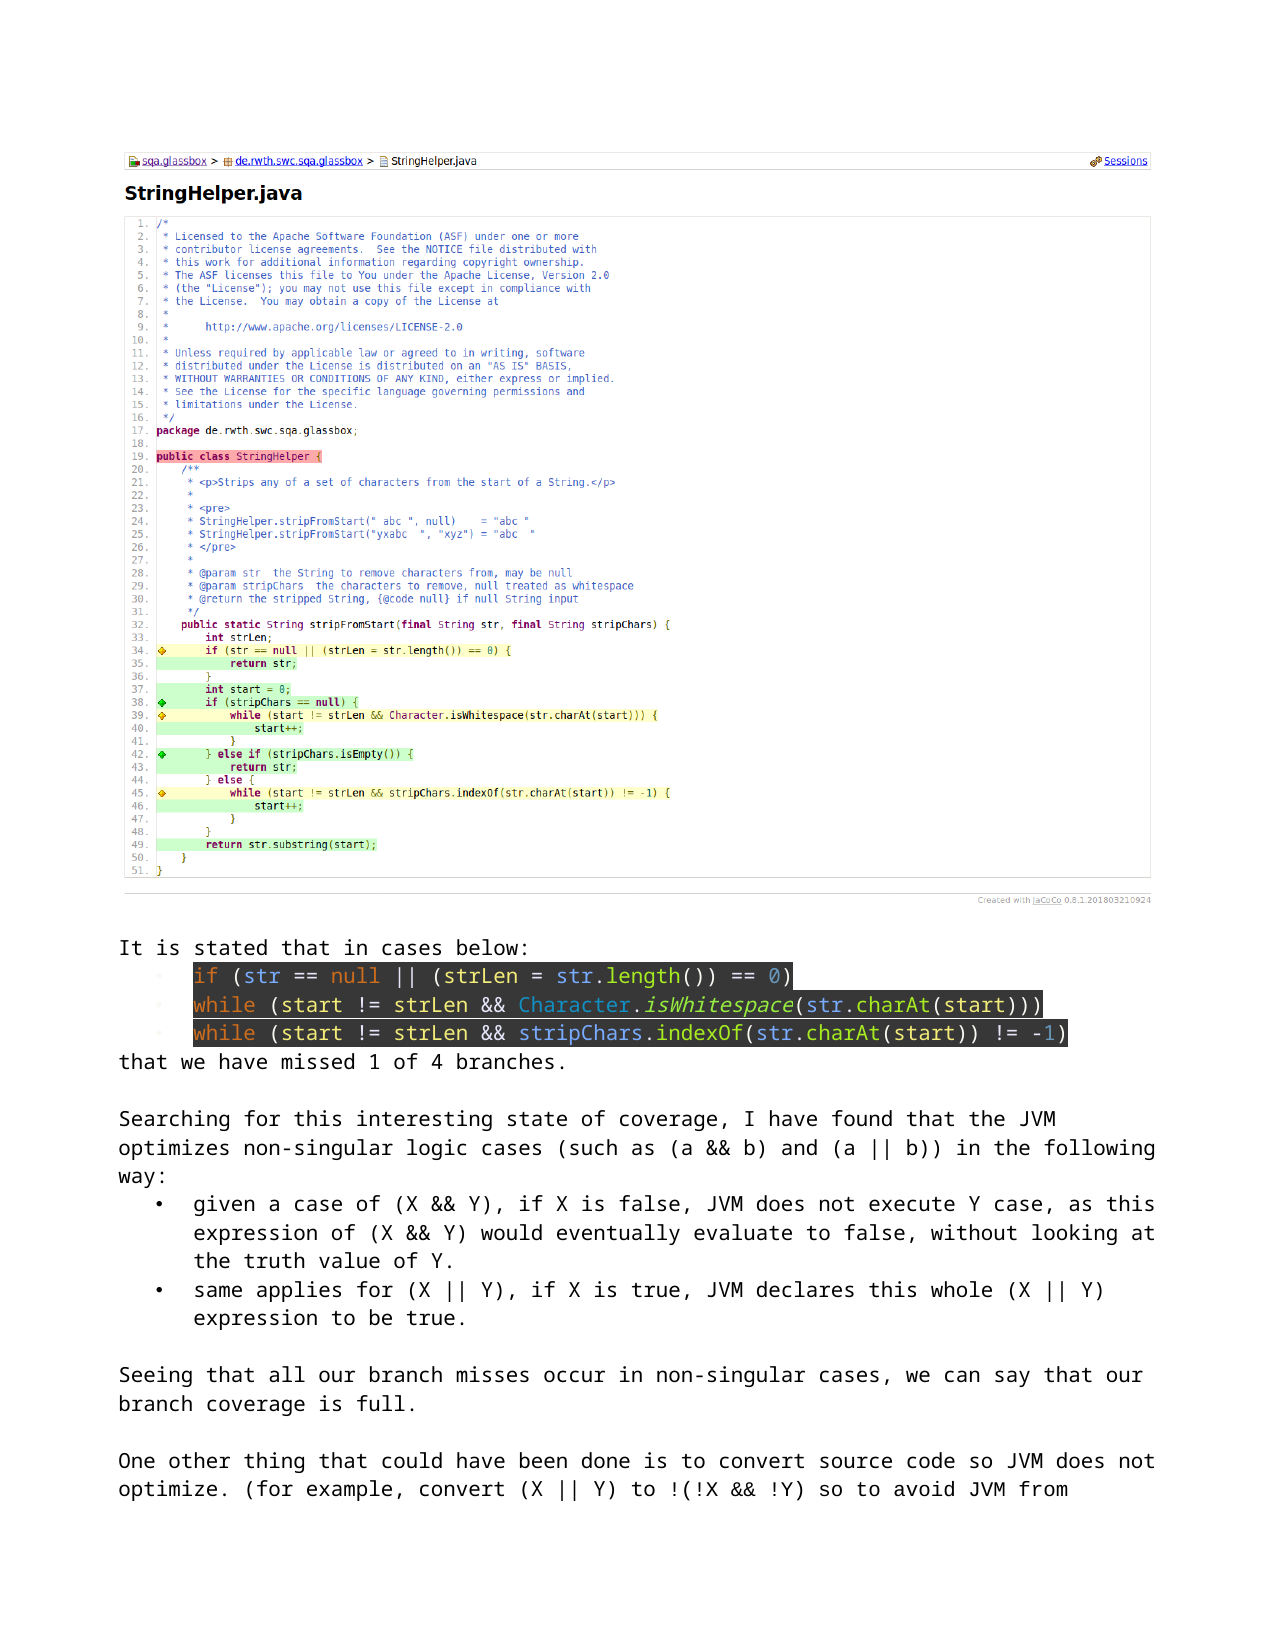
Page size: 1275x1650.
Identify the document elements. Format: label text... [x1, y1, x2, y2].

text that we have missed 1 of 4 branches. [118, 1047, 1157, 1075]
list while (start != strLen && stripChars.indexOf(str.charAt(start)) != -1) [156, 1018, 1157, 1047]
list given a case of (X && Y), if X is false, JVM does not execute Y case, as this expression of (X && Y) would eventually evaluate to false, without looking at the truth value of Y. [156, 1189, 1157, 1275]
text It is stated that in cases below: [118, 933, 1157, 962]
picture [118, 146, 1157, 905]
list same applies for (X || Y), if X is true, JVM declares this whole (X || Y) expression to be true. [156, 1275, 1157, 1332]
text One other thing that could have been done is to convert source code so JVM does not optimize. (for example, convert (X || Y) to !(!X && !Y) so to avoid JVM from [118, 1446, 1157, 1503]
list if (str == null || (strLen = str.length()) == 0) [156, 962, 1157, 990]
list while (start != strLen && Character.isWhitespace(str.charAt(start))) [156, 990, 1157, 1018]
text Searching for this interesting state of coverage, I have found that the JVM optimizes non-singular logic cases (such as (a && b) and (a || b)) in the following way: [118, 1104, 1157, 1189]
text Seeing that all our branch misses occur in non-singular cases, we can say that our branch coverage is full. [118, 1360, 1157, 1417]
